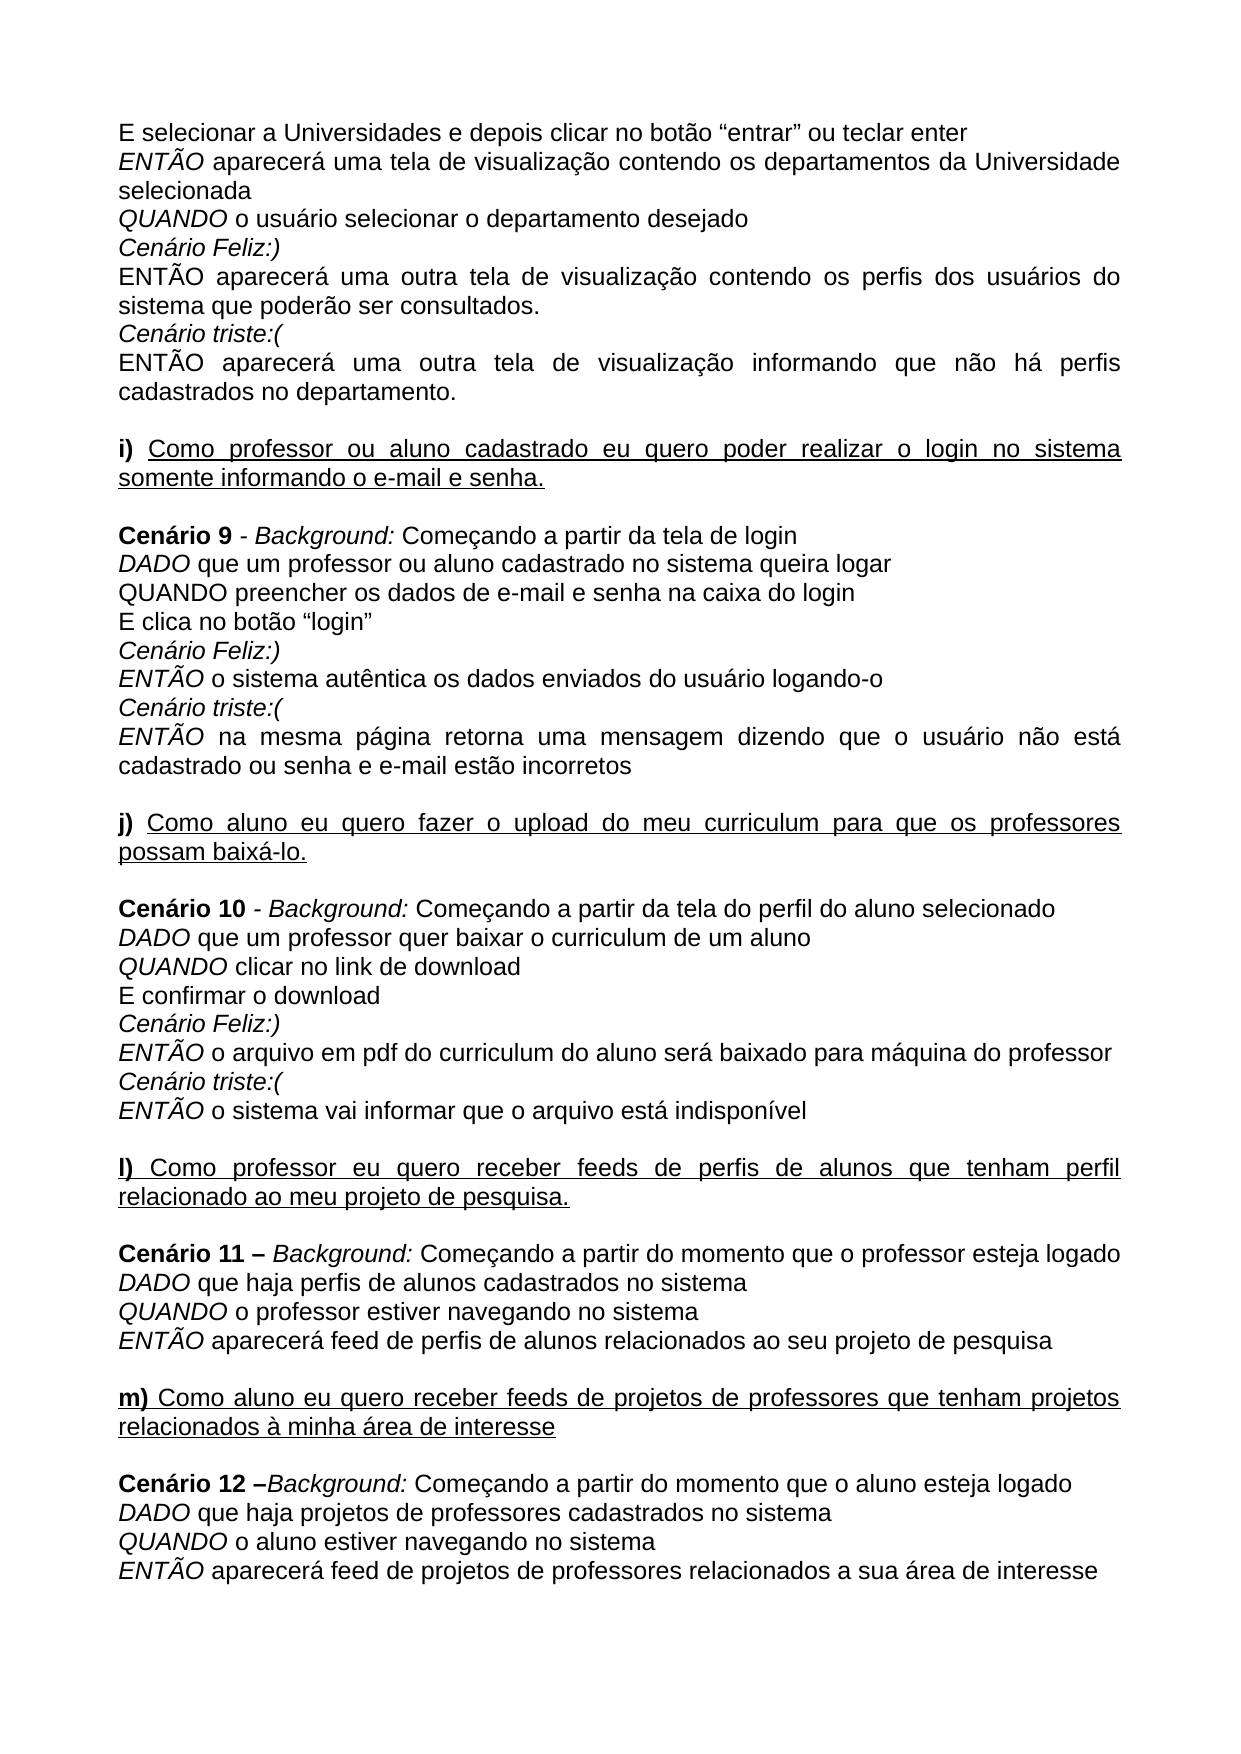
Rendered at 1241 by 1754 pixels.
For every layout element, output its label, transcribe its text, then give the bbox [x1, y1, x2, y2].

text E confirmar o download [118, 981, 1122, 1009]
text QUANDO clicar no link de download [118, 952, 1122, 981]
text Cenário triste:( [118, 1067, 1122, 1096]
text Cenário Feliz:) [118, 1009, 1122, 1038]
text Cenário 10 - Background: Começando a partir da tela do perfil do aluno selecionado [118, 894, 1122, 923]
text Cenário Feliz:) [118, 636, 1122, 664]
text Cenário 9 - Background: Começando a partir da tela de login [118, 521, 1122, 549]
text ENTÃO o sistema vai informar que o arquivo está indisponível [118, 1096, 1122, 1124]
text Cenário Feliz:) [118, 233, 1122, 262]
text QUANDO o usuário selecionar o departamento desejado [118, 204, 1122, 233]
text ENTÃO aparecerá uma outra tela de visualização contendo os perfis dos usuários do sistema que poderão ser consultados. [118, 262, 1122, 319]
text ENTÃO o arquivo em pdf do curriculum do aluno será baixado para máquina do professor [118, 1038, 1122, 1067]
text QUANDO o aluno estiver navegando no sistema [118, 1527, 1122, 1556]
text ENTÃO aparecerá feed de perfis de alunos relacionados ao seu projeto de pesquisa [118, 1326, 1122, 1354]
text DADO que haja perfis de alunos cadastrados no sistema [118, 1268, 1122, 1297]
text DADO que haja projetos de professores cadastrados no sistema [118, 1498, 1122, 1527]
text E selecionar a Universidades e depois clicar no botão “entrar” ou teclar enter [118, 118, 1122, 147]
text Cenário 12 –Background: Começando a partir do momento que o aluno esteja logado [118, 1469, 1122, 1498]
text ENTÃO o sistema autêntica os dados enviados do usuário logando-o [118, 664, 1122, 693]
text j) Como aluno eu quero fazer o upload do meu curriculum para que os professores possam baixá-lo. [118, 808, 1122, 866]
text Cenário 11 – Background: Começando a partir do momento que o professor esteja logado [118, 1239, 1122, 1268]
text DADO que um professor quer baixar o curriculum de um aluno [118, 923, 1122, 952]
text ENTÃO na mesma página retorna uma mensagem dizendo que o usuário não está cadastrado ou senha e e-mail estão incorretos [118, 722, 1122, 779]
text Cenário triste:( [118, 693, 1122, 722]
text ENTÃO aparecerá feed de projetos de professores relacionados a sua área de interesse [118, 1556, 1122, 1584]
text i) Como professor ou aluno cadastrado eu quero poder realizar o login no sistema somente informando o e-mail e senha. [118, 434, 1122, 492]
text l) Como professor eu quero receber feeds de perfis de alunos que tenham perfil relacionado ao meu projeto de pesquisa. [118, 1153, 1122, 1211]
text ENTÃO aparecerá uma outra tela de visualização informando que não há perfis cadastrados no departamento. [118, 348, 1122, 406]
text m) Como aluno eu quero receber feeds de projetos de professores que tenham projetos relacionados à minha área de interesse [118, 1383, 1122, 1441]
text DADO que um professor ou aluno cadastrado no sistema queira logar [118, 549, 1122, 578]
text Cenário triste:( [118, 319, 1122, 348]
text E clica no botão “login” [118, 607, 1122, 636]
text ENTÃO aparecerá uma tela de visualização contendo os departamentos da Universidade selecionada [118, 147, 1122, 204]
text QUANDO o professor estiver navegando no sistema [118, 1297, 1122, 1326]
text QUANDO preencher os dados de e-mail e senha na caixa do login [118, 578, 1122, 607]
